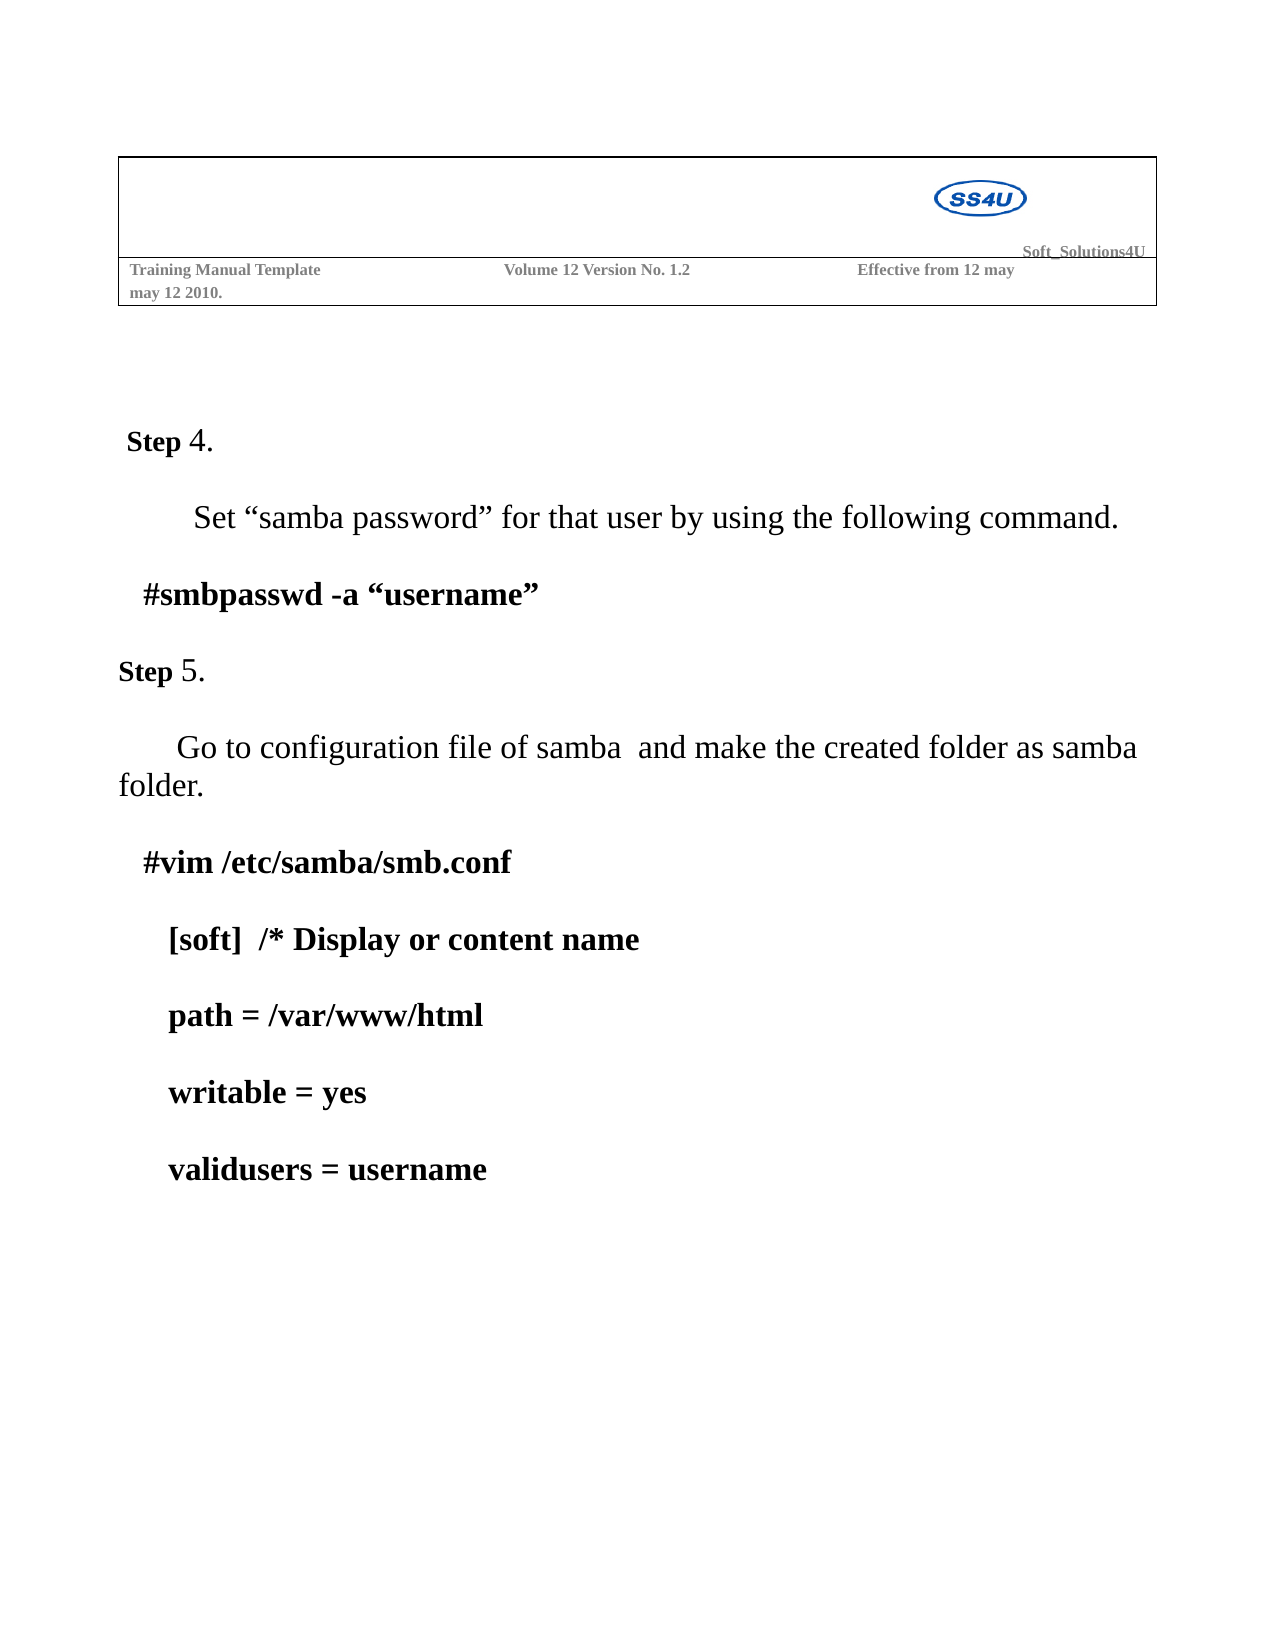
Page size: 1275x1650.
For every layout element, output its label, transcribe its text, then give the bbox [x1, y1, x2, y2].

text path = /var/www/html [118, 996, 1157, 1034]
table_header Soft_Solutions4U Quality System Procedure [119, 158, 1156, 257]
text validusers = username [118, 1149, 1157, 1187]
list Step 4. [118, 421, 1157, 459]
list #vim /etc/samba/smb.conf [118, 842, 1157, 881]
text [soft] /* Display or content name [118, 919, 1157, 957]
picture [925, 179, 1117, 217]
table_cell Training Manual Template Volume 12 Version No. 1.2 Effective from 12 may may 12 2010. [119, 258, 1156, 304]
list Step 5. [118, 651, 1157, 689]
list Set “samba password” for that user by using the following command. [118, 497, 1157, 536]
list Go to configuration file of samba and make the created folder as samba folder. [118, 727, 1157, 804]
text writable = yes [118, 1072, 1157, 1111]
list #smbpasswd -a “username” [118, 574, 1157, 612]
